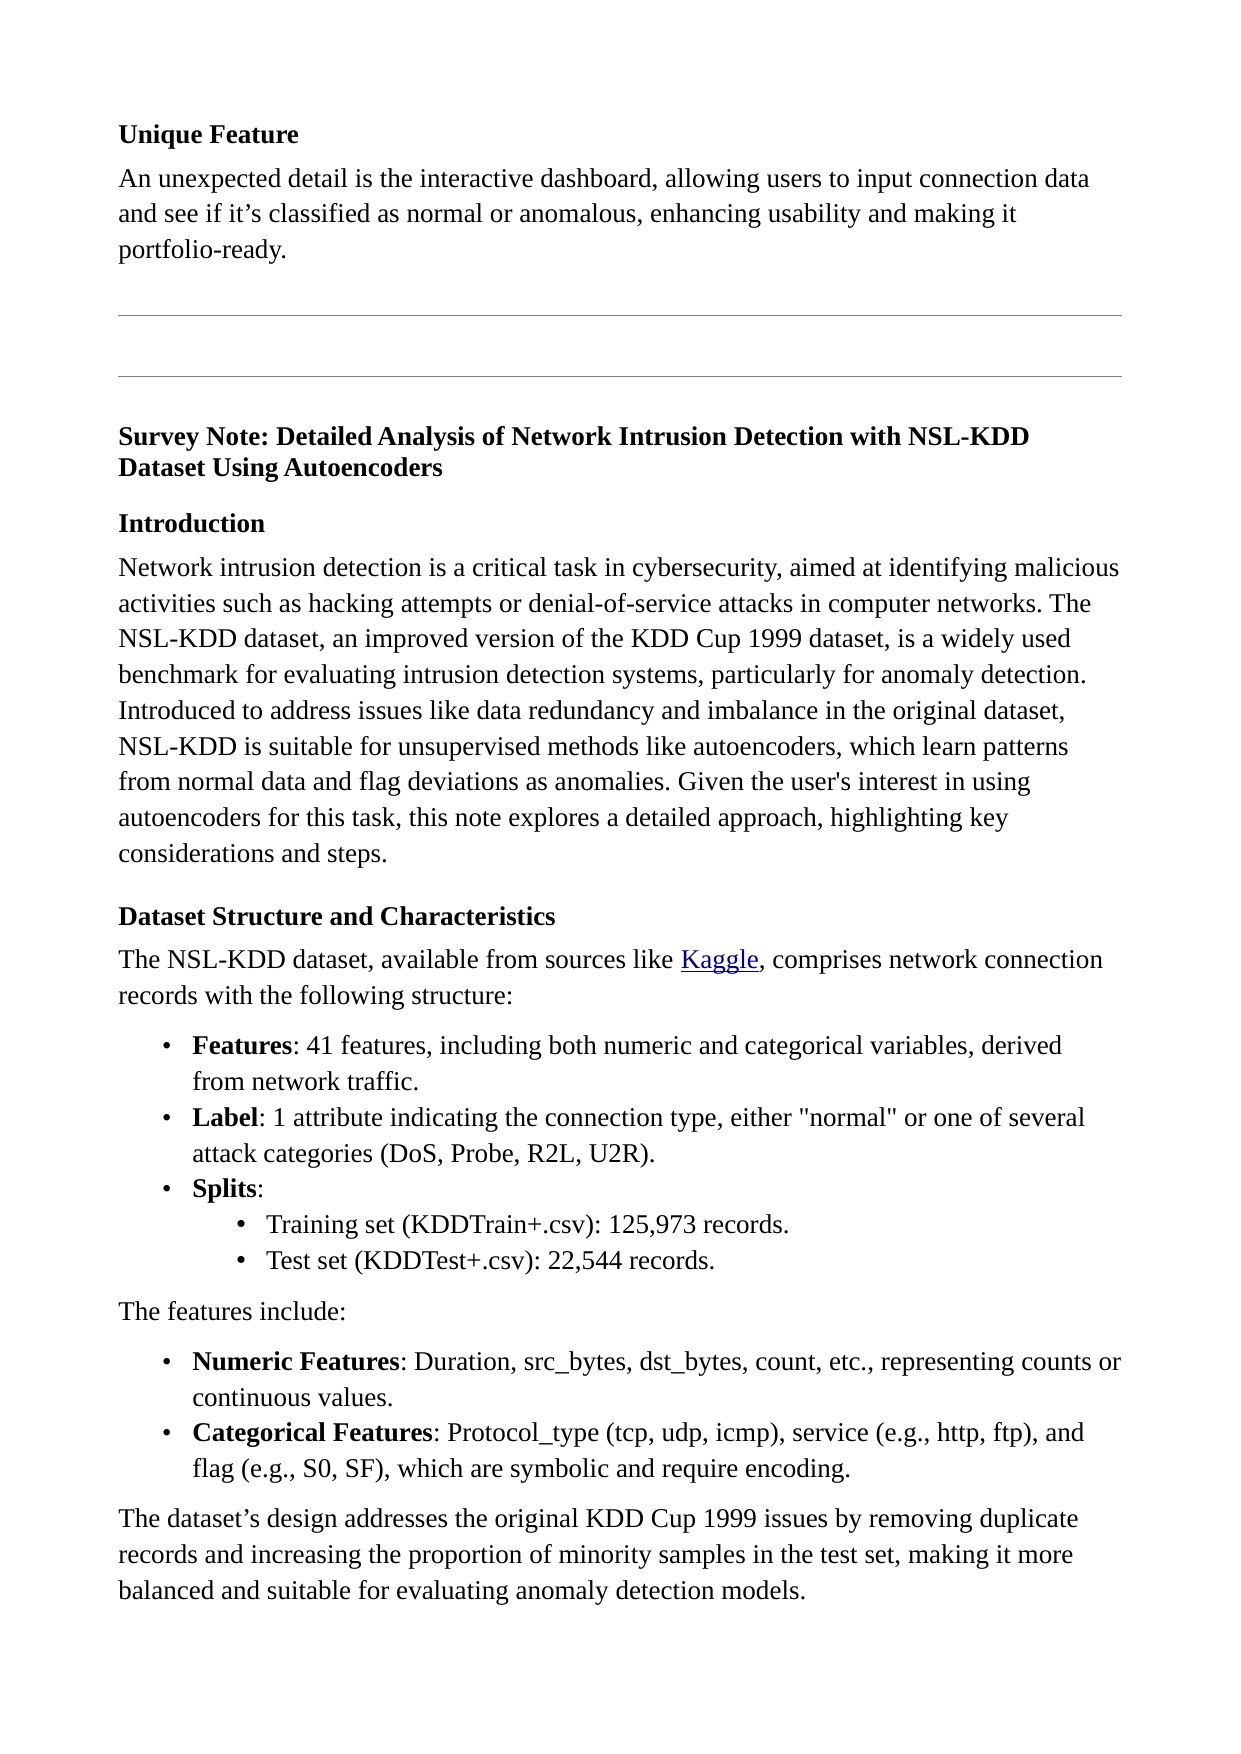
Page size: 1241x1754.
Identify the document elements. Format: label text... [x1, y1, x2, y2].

subtitle Introduction [118, 507, 1122, 539]
list Numeric Features: Duration, src_bytes, dst_bytes, count, etc., representing counts or continuous values. [162, 1345, 1122, 1412]
text An unexpected detail is the interactive dashboard, allowing users to input connection data and see if it’s classified as normal or anomalous, enhancing usability and making it portfolio-ready. [118, 162, 1122, 264]
list Label: 1 attribute indicating the connection type, either "normal" or one of several attack categories (DoS, Probe, R2L, U2R). [162, 1101, 1122, 1168]
text The NSL-KDD dataset, available from sources like Kaggle, comprises network connection records with the following structure: [118, 943, 1122, 1010]
subtitle Survey Note: Detailed Analysis of Network Intrusion Detection with NSL-KDD Dataset Using Autoencoders [118, 420, 1122, 482]
subtitle Dataset Structure and Characteristics [118, 900, 1122, 931]
list Categorical Features: Protocol_type (tcp, udp, icmp), service (e.g., http, ftp), and flag (e.g., S0, SF), which are symbolic and require encoding. [162, 1416, 1122, 1483]
text The features include: [118, 1294, 1122, 1326]
text The dataset’s design addresses the original KDD Cup 1999 issues by removing duplicate records and increasing the proportion of minority samples in the test set, making it more balanced and suitable for evaluating anomaly detection models. [118, 1502, 1122, 1605]
subtitle Unique Feature [118, 118, 1122, 149]
list Test set (KDDTest+.csv): 22,544 records. [236, 1244, 1122, 1275]
list Features: 41 features, including both numeric and categorical variables, derived from network traffic. [162, 1029, 1122, 1096]
text Network intrusion detection is a critical task in cybersecurity, aimed at identifying malicious activities such as hacking attempts or denial-of-service attacks in computer networks. The NSL-KDD dataset, an improved version of the KDD Cup 1999 dataset, is a widely used benchmark for evaluating intrusion detection systems, particularly for anomaly detection. Introduced to address issues like data redundancy and imbalance in the original dataset, NSL-KDD is suitable for unsupervised methods like autoencoders, which learn patterns from normal data and flag deviations as anomalies. Given the user's interest in using autoencoders for this task, this note explores a detailed approach, highlighting key considerations and steps. [118, 551, 1122, 868]
list Training set (KDDTrain+.csv): 125,973 records. [236, 1208, 1122, 1239]
list Splits: [162, 1172, 1122, 1203]
